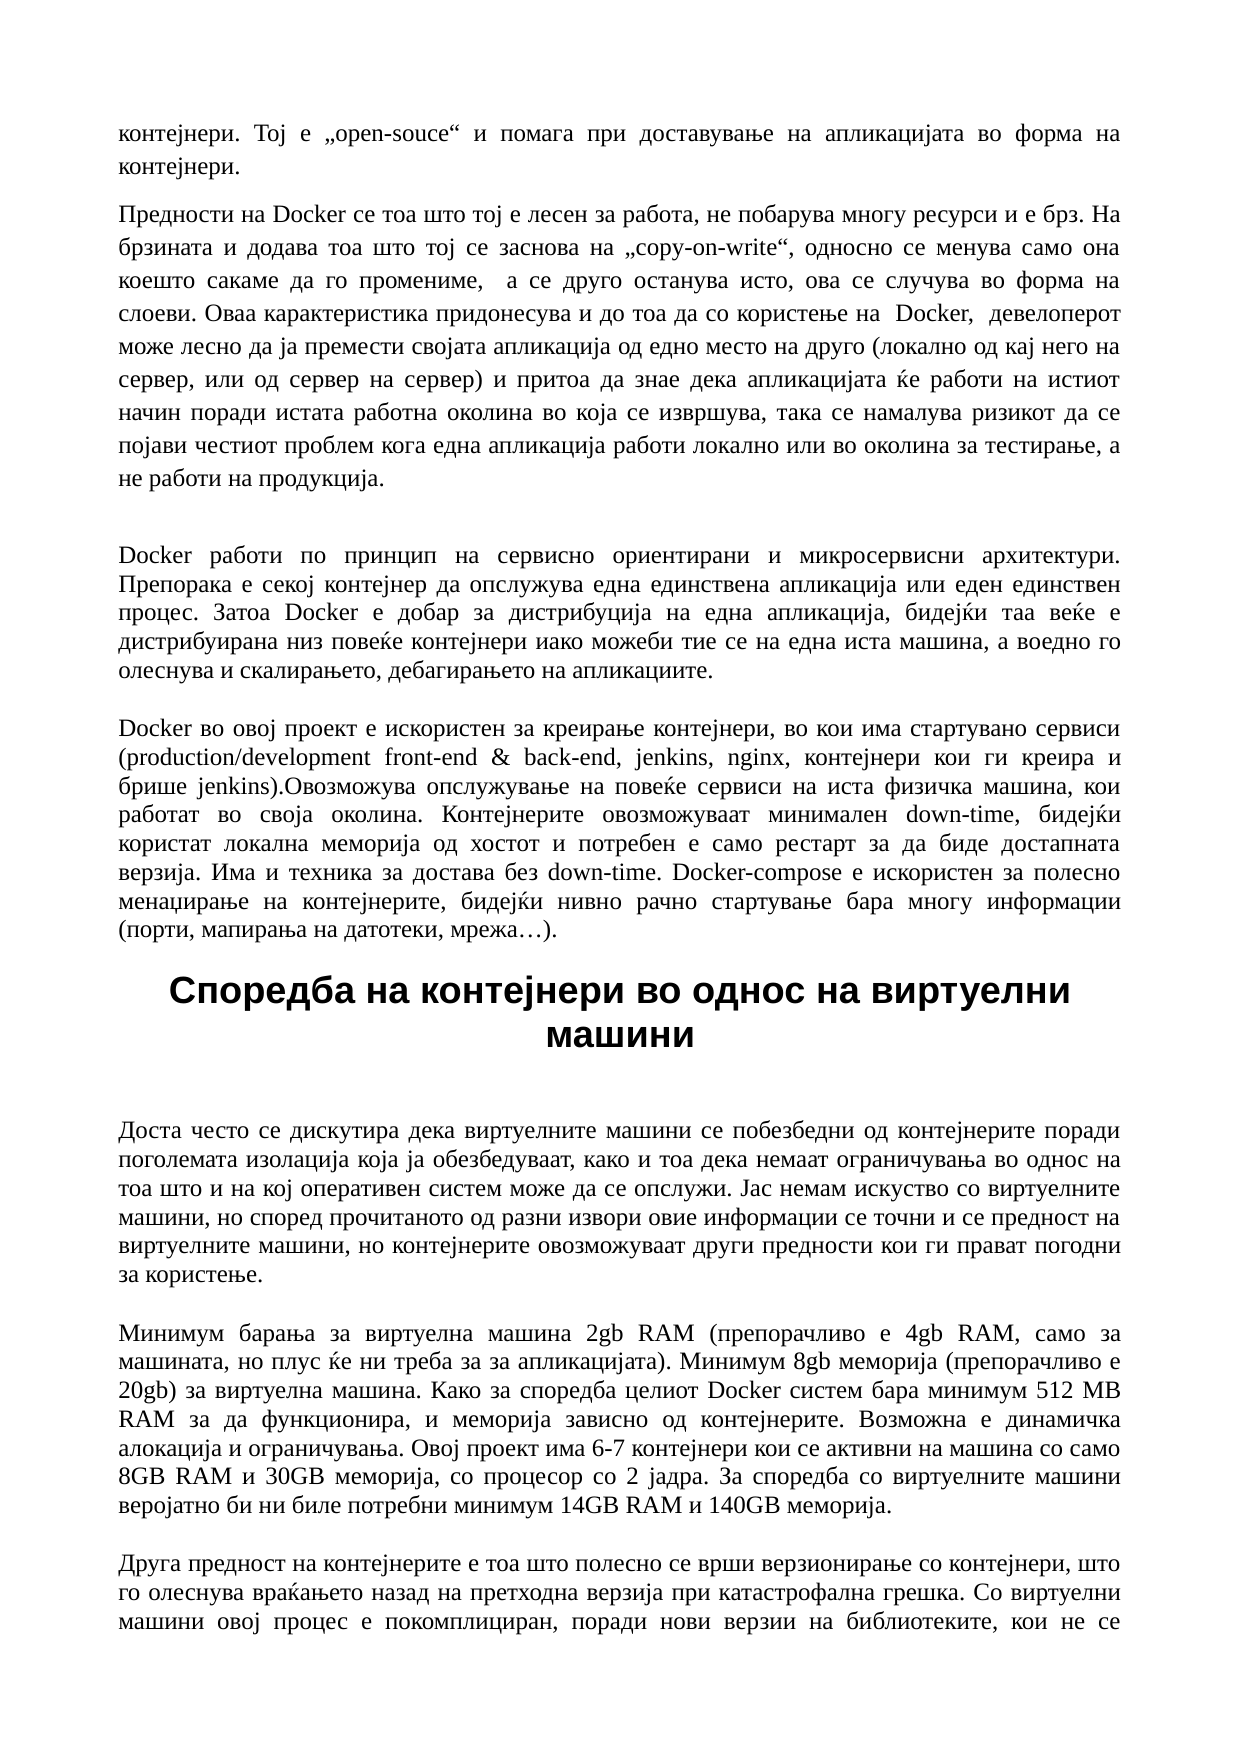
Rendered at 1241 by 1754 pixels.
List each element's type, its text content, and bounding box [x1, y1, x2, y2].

text Предности на Docker се тоа што тој е лесен за работа, не побарува многу ресурси и е брз. На брзината и додава тоа што тој се заснова на „copy-on-write“, односно се менува само она коешто сакаме да го промениме, а се друго останува исто, ова се случува во форма на слоеви. Оваа карактеристика придонесува и до тоа да со користење на Docker, девелоперот може лесно да ја премести својата апликација од едно место на друго (локално од кај него на сервер, или од сервер на сервер) и притоа да знае дека апликацијата ќе работи на истиот начин поради истата работна околина во која се извршува, така се намалува ризикот да се појави честиот проблем кога една апликација работи локално или во околина за тестирање, а не работи на продукција. [118, 199, 1122, 492]
text Доста често се дискутира дека виртуелните машини се побезбедни од контејнерите поради поголемата изолација која ја обезбедуваат, како и тоа дека немаат ограничувања во однос на тоа што и на кој оперативен систем може да се опслужи. Јас немам искуство со виртуелните машини, но според прочитаното од разни извори овие информации се точни и се предност на виртуелните машини, но контејнерите овозможуваат други предности кои ги прават погодни за користење. [118, 1116, 1122, 1288]
text контејнери. Тој е „open-souce“ и помага при доставување на апликацијата во форма на контејнери. [118, 118, 1122, 180]
text Друга предност на контејнерите е тоа што полесно се врши верзионирање со контејнери, што го олеснува враќањето назад на претходна верзија при катастрофална грешка. Со виртуелни машини овој процес е покомплициран, поради нови верзии на библиотеките, кои не се [118, 1548, 1122, 1634]
text Mинимум барања за виртуелна машина 2gb RAM (препорачливо е 4gb RAM, само за машината, но плус ќе ни треба за за апликацијата). Минимум 8gb меморија (препорачливо е 20gb) за виртуелна машина. Како за споредба целиот Docker систем бара минимум 512 МB RAM за да функционира, и меморија зависно од контејнерите. Возможна е динамичка алокација и ограничувања. Овој проект има 6-7 контејнери кои се активни на машина со само 8GB RAM и 30GB меморија, со процесор со 2 јадра. За споредба со виртуелните машини веројатно би ни биле потребни минимум 14GB RAM и 140GB меморија. [118, 1318, 1122, 1519]
text Docker во овој проект e искористен за креирање контејнери, во кои има стартувано сервиси (production/development front-end & back-end, jenkins, nginx, контејнери кои ги креира и брише jenkins).Oвозможува опслужување на повеќе сервиси на иста физичка машина, кои работат во своја околина. Контејнерите овозможуваат минимален down-time, бидејќи користат локална меморија од хостот и потребен е само рестарт за да биде достапната верзија. Има и техника за достава без down-time. Docker-compose е искористен за полесно менаџирање на контејнерите, бидејќи нивно рачно стартување бара многу информации (порти, мапирања на датотеки, мрежа…). [118, 713, 1122, 943]
subtitle Споредба на контејнери во однос на виртуелни машини [118, 968, 1122, 1056]
text Docker работи по принцип на сервисно ориентирани и микросервисни архитектури. Препорака е секој контејнер да опслужува една единствена апликација или еден единствен процес. Затоа Docker е добар за дистрибуција на една апликација, бидејќи таа веќе е дистрибуирана низ повеќе контејнери иако можеби тие се на една иста машина, а воедно го олеснува и скалирањето, дебагирањето на апликациите. [118, 540, 1122, 684]
